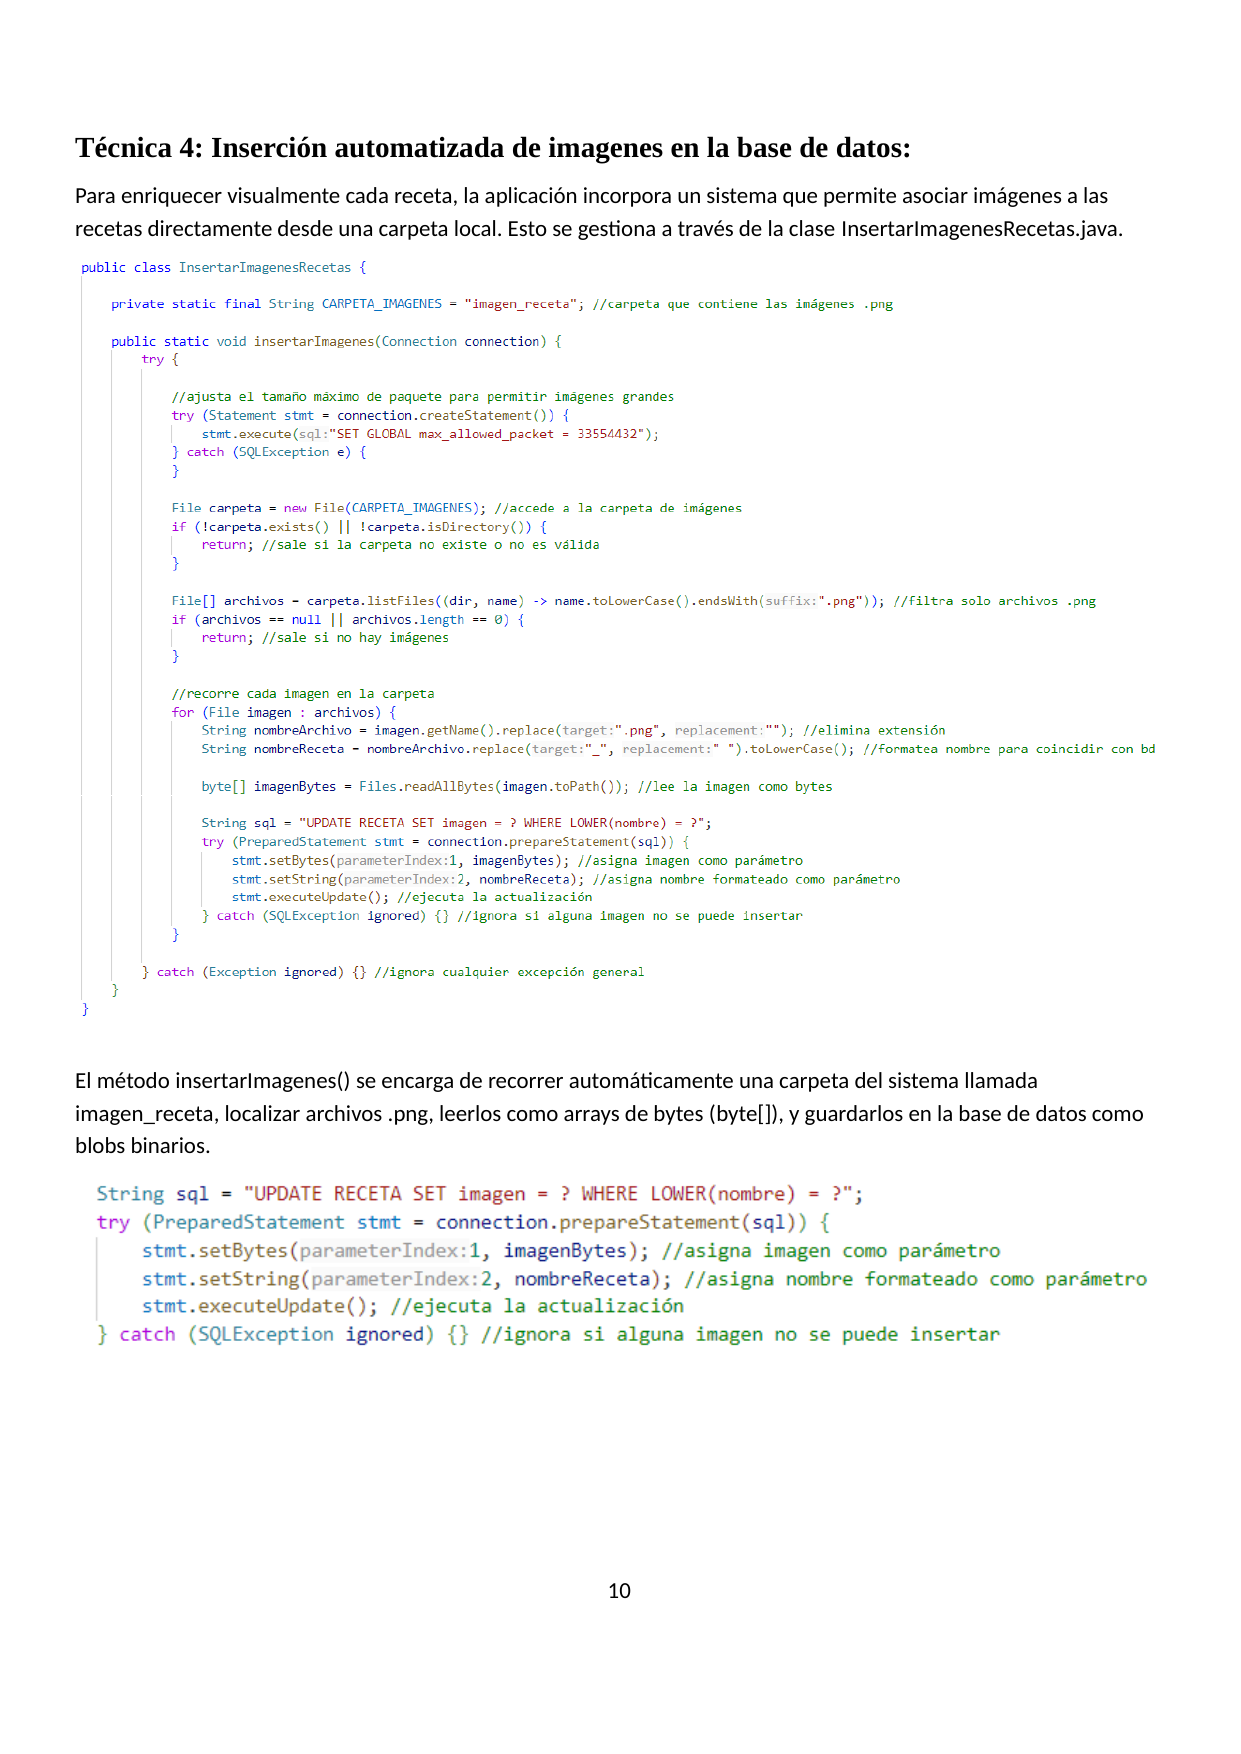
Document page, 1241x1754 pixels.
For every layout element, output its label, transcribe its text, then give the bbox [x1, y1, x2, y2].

subtitle Técnica 4: Inserción automatizada de imagenes en la base de datos: [75, 130, 1163, 164]
picture [75, 1175, 1164, 1365]
picture [75, 258, 1164, 1018]
text El método insertarImagenes() se encarga de recorrer automáticamente una carpeta del sistema llamada imagen_receta, localizar archivos .png, leerlos como arrays de bytes (byte[]), y guardarlos en la base de datos como blobs binarios. [75, 1067, 1163, 1159]
text Para enriquecer visualmente cada receta, la aplicación incorpora un sistema que permite asociar imágenes a las recetas directamente desde una carpeta local. Esto se gestiona a través de la clase InsertarImagenesRecetas.java. [75, 181, 1163, 242]
